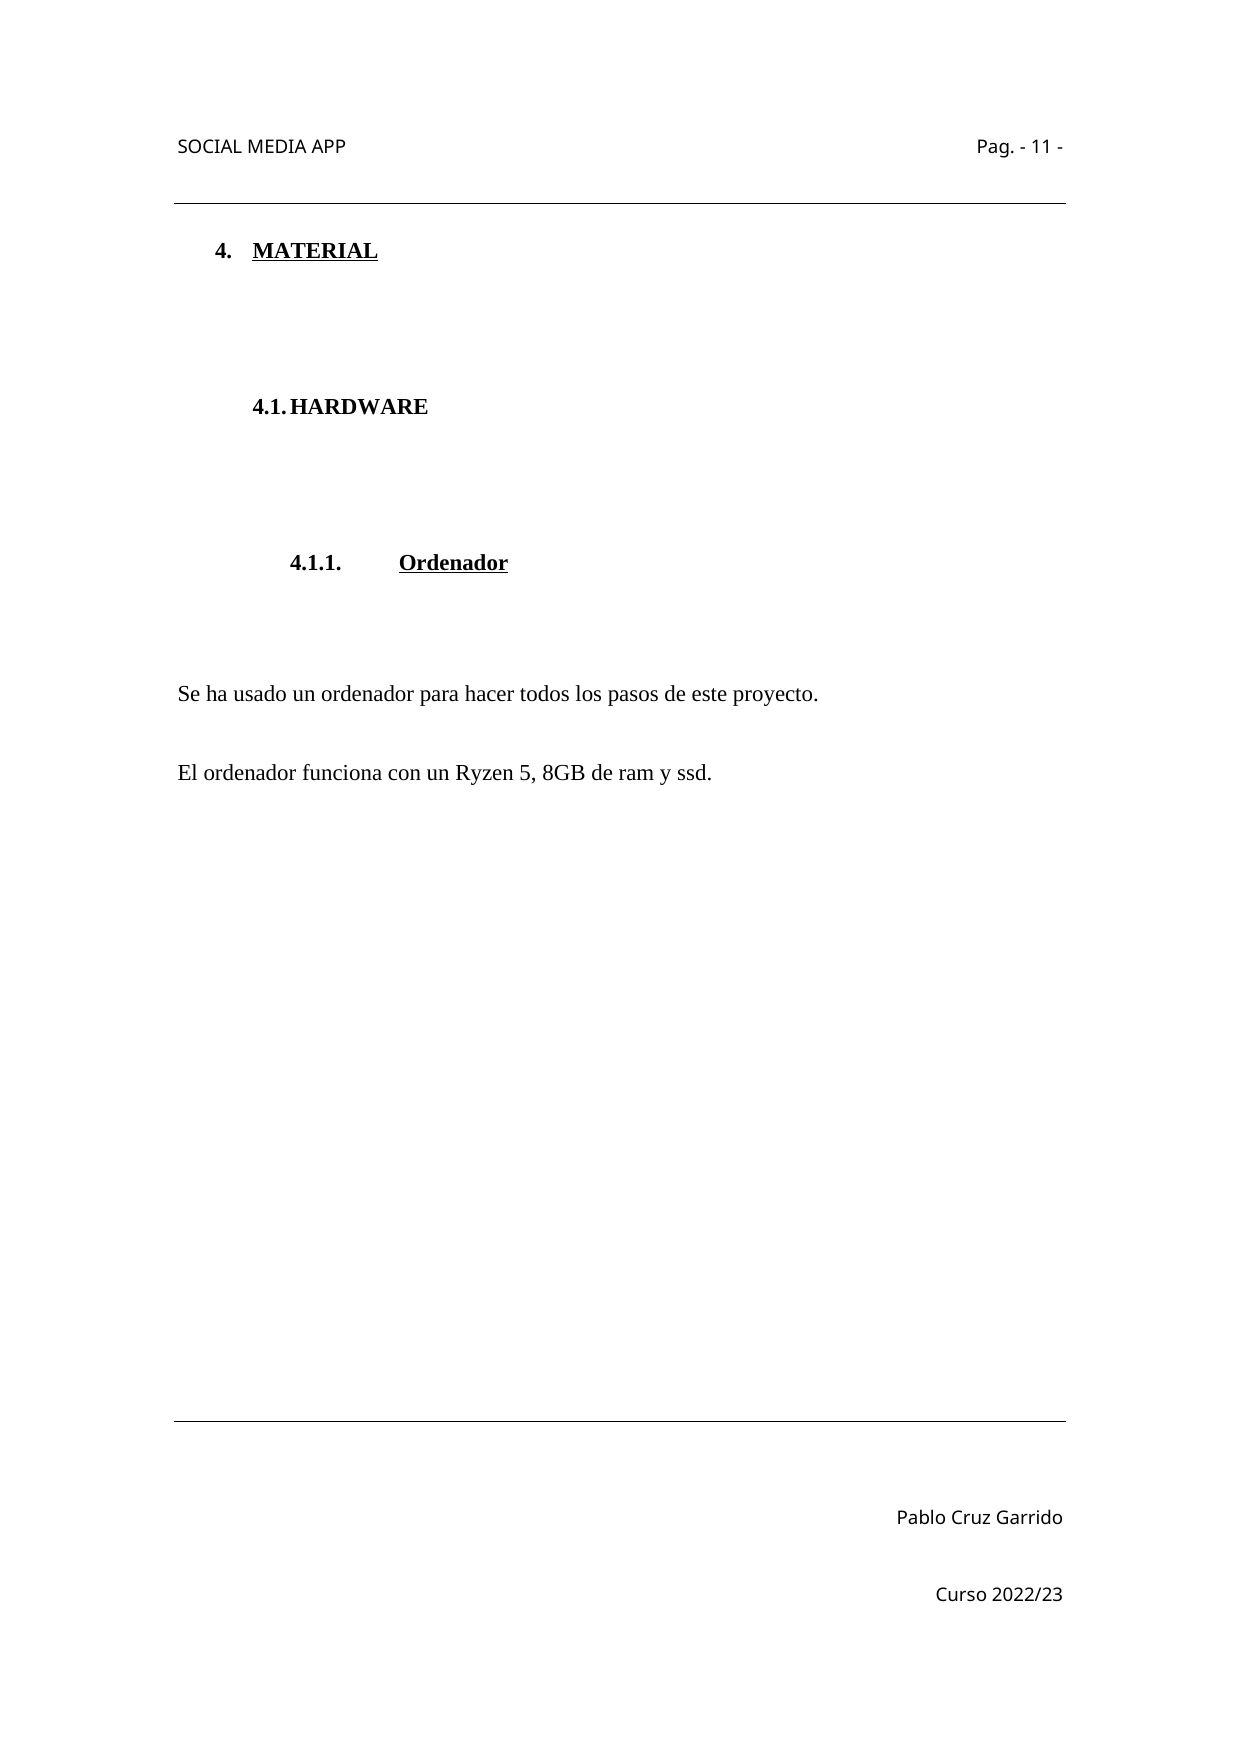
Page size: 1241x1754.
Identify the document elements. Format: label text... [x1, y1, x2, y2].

text El ordenador funciona con un Ryzen 5, 8GB de ram y ssd. [177, 759, 1063, 786]
list MATERIAL [215, 237, 1063, 264]
list HARDWARE [252, 393, 1063, 420]
list Ordenador [290, 549, 1063, 576]
text Se ha usado un ordenador para hacer todos los pasos de este proyecto. [177, 680, 1063, 707]
